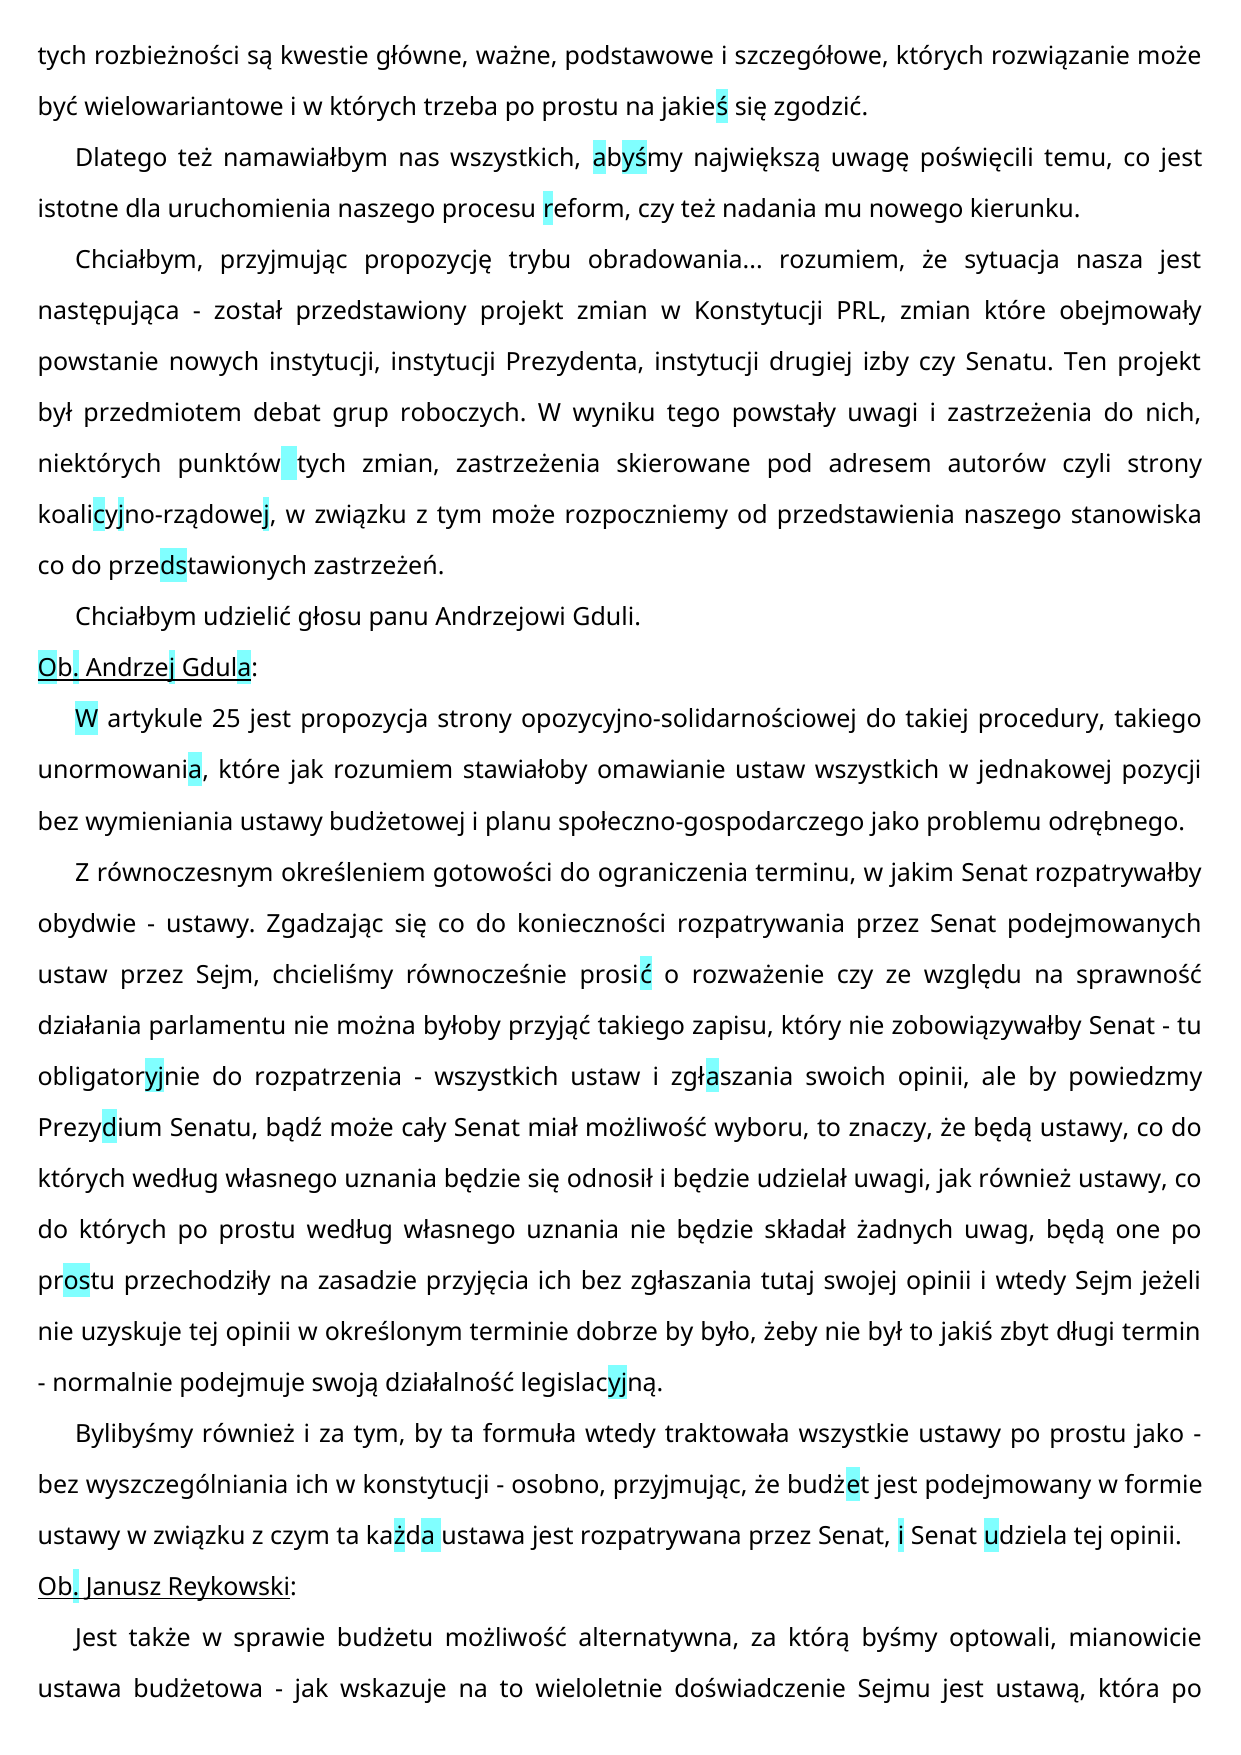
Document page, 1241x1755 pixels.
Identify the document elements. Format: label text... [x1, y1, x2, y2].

text Z równoczesnym określeniem gotowości do ograniczenia terminu, w jakim Senat rozpatrywałby obydwie - ustawy. Zgadzając się co do konieczności rozpatrywania przez Senat podejmowanych ustaw przez Sejm, chcieliśmy równocześnie prosić o rozważenie czy ze względu na sprawność działania parlamentu nie można byłoby przyjąć takiego zapisu, który nie zobowiązywałby Senat - tu obligatoryjnie do rozpatrzenia - wszystkich ustaw i zgłaszania swoich opinii, ale by powiedzmy Prezydium Senatu, bądź może cały Senat miał możliwość wyboru, to znaczy, że będą ustawy, co do których według własnego uznania będzie się odnosił i będzie udzielał uwagi, jak również ustawy, co do których po prostu według własnego uznania nie będzie składał żadnych uwag, będą one po prostu przechodziły na zasadzie przyjęcia ich bez zgłaszania tutaj swojej opinii i wtedy Sejm jeżeli nie uzyskuje tej opinii w określonym terminie dobrze by było, żeby nie był to jakiś zbyt długi termin - normalnie podejmuje swoją działalność legislacyjną. [37, 854, 1203, 1399]
text Ob. Janusz Reykowski: [37, 1569, 1203, 1603]
text Ob. Andrzej Gdula: [37, 650, 1203, 684]
text Bylibyśmy również i za tym, by ta formuła wtedy traktowała wszystkie ustawy po prostu jako - bez wyszczególniania ich w konstytucji - osobno, przyjmując, że budżet jest podejmowany w formie ustawy w związku z czym ta każda ustawa jest rozpatrywana przez Senat, i Senat udziela tej opinii. [37, 1416, 1203, 1552]
text Chciałbym udzielić głosu panu Andrzejowi Gduli. [37, 599, 1203, 633]
text Dlatego też namawiałbym nas wszystkich, abyśmy największą uwagę poświęcili temu, co jest istotne dla uruchomienia naszego procesu reform, czy też nadania mu nowego kierunku. [37, 139, 1203, 225]
text Chciałbym, przyjmując propozycję trybu obradowania... rozumiem, że sytuacja nasza jest następująca - został przedstawiony projekt zmian w Konstytucji PRL, zmian które obejmowały powstanie nowych instytucji, instytucji Prezydenta, instytucji drugiej izby czy Senatu. Ten projekt był przedmiotem debat grup roboczych. W wyniku tego powstały uwagi i zastrzeżenia do nich, niektórych punktów tych zmian, zastrzeżenia skierowane pod adresem autorów czyli strony koalicyjno-rządowej, w związku z tym może rozpoczniemy od przedstawienia naszego stanowiska co do przedstawionych zastrzeżeń. [37, 242, 1203, 582]
text W artykule 25 jest propozycja strony opozycyjno-solidarnościowej do takiej procedury, takiego unormowania, które jak rozumiem stawiałoby omawianie ustaw wszystkich w jednakowej pozycji bez wymieniania ustawy budżetowej i planu społeczno-gospodarczego jako problemu odrębnego. [37, 701, 1203, 837]
text tych rozbieżności są kwestie główne, ważne, podstawowe i szczegółowe, których rozwiązanie może być wielowariantowe i w których trzeba po prostu na jakieś się zgodzić. [37, 37, 1203, 123]
text Jest także w sprawie budżetu możliwość alternatywna, za którą byśmy optowali, mianowicie ustawa budżetowa - jak wskazuje na to wieloletnie doświadczenie Sejmu jest ustawą, która po [37, 1620, 1203, 1705]
